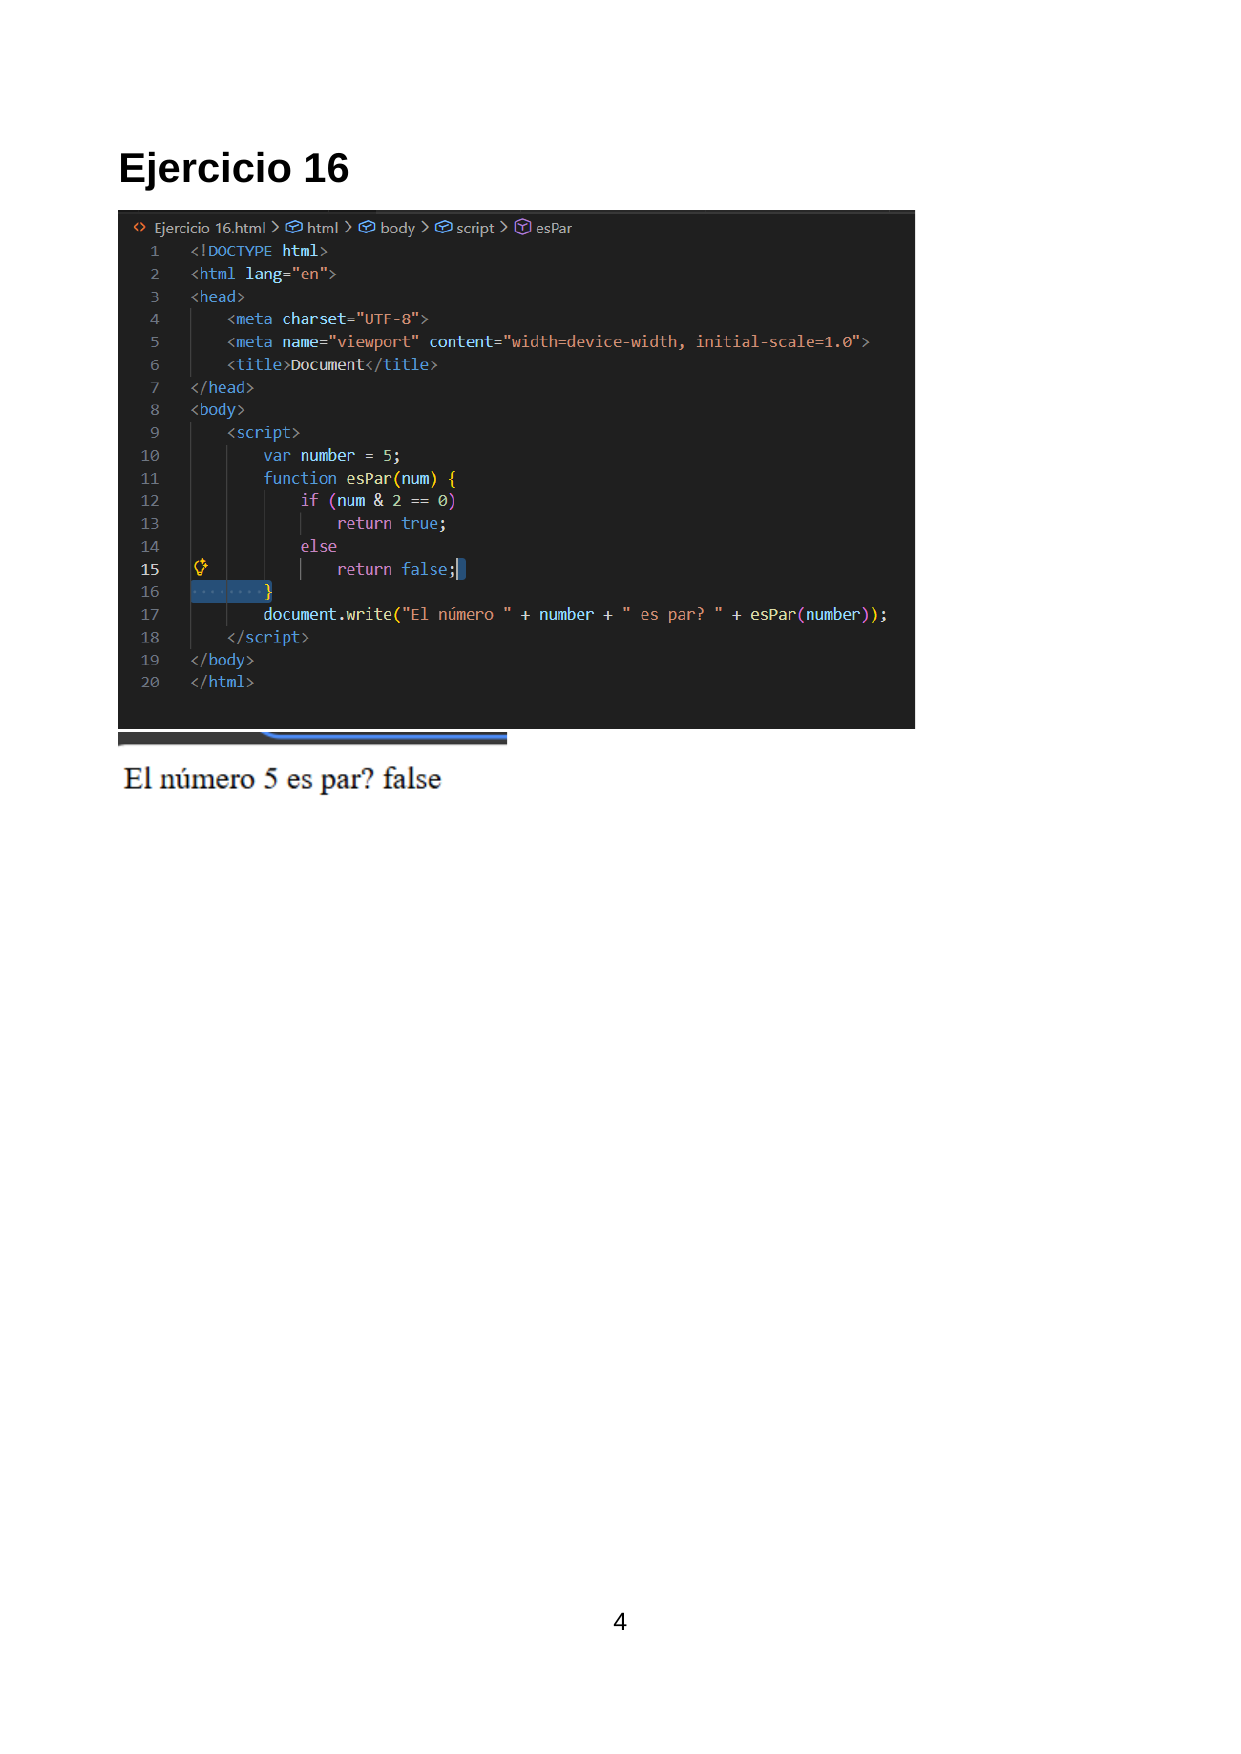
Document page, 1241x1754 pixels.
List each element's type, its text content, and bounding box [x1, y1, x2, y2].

picture [118, 210, 915, 729]
subtitle Ejercicio 16 [118, 143, 1122, 191]
picture [118, 732, 508, 863]
